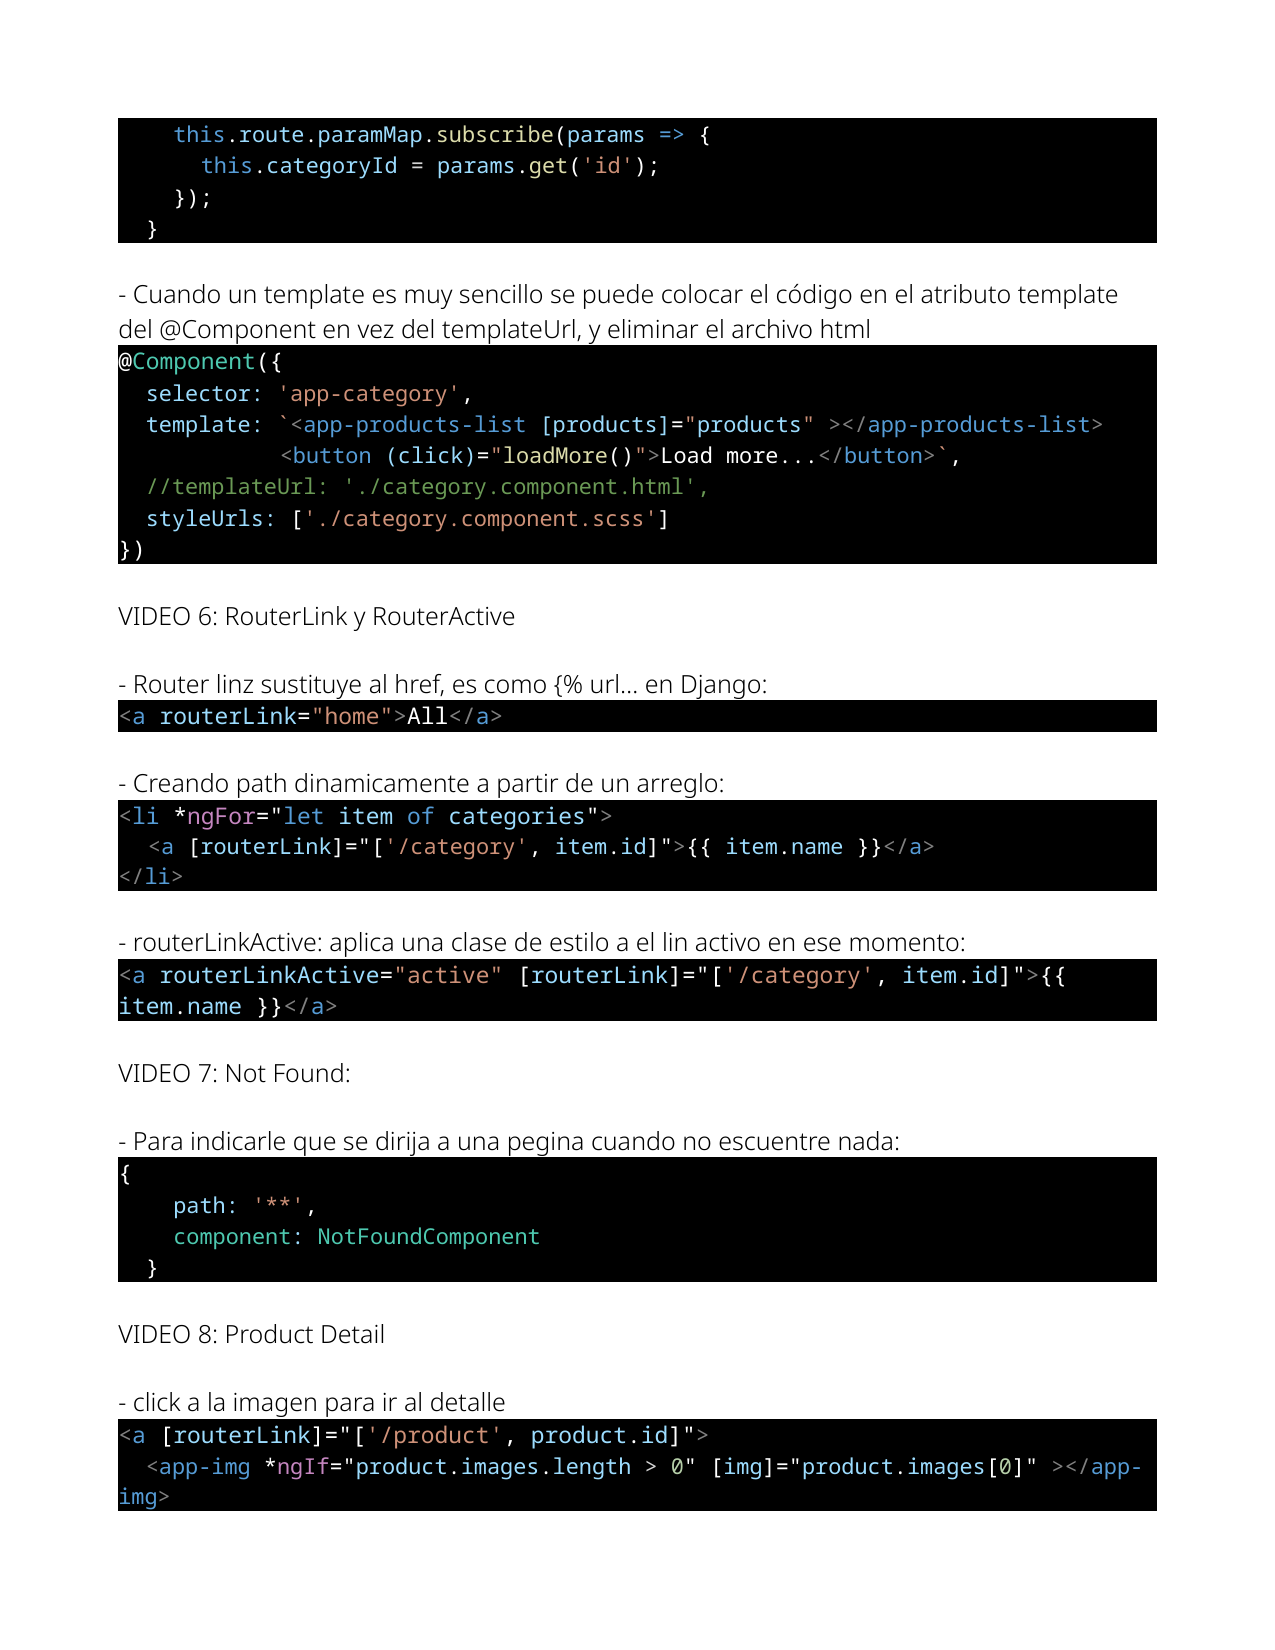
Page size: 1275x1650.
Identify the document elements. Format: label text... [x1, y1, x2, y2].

text - Creando path dinamicamente a partir de un arreglo: [118, 766, 1157, 800]
text - Router linz sustituye al href, es como {% url… en Django: [118, 666, 1157, 700]
text } [118, 1251, 1157, 1282]
text path: '**', [118, 1189, 1157, 1220]
text <app-img *ngIf="product.images.length > 0" [img]="product.images[0]" ></app-img> [118, 1450, 1157, 1511]
text styleUrls: ['./category.component.scss'] [118, 502, 1157, 533]
text VIDEO 8: Product Detail [118, 1316, 1157, 1351]
text <a [routerLink]="['/category', item.id]">{{ item.name }}</a> [118, 831, 1157, 861]
text <button (click)="loadMore()">Load more...</button>`, [118, 439, 1157, 470]
text { [118, 1157, 1157, 1189]
text }) [118, 533, 1157, 564]
text <a routerLinkActive="active" [routerLink]="['/category', item.id]">{{ item.name }}</a> [118, 959, 1157, 1021]
text this.categoryId = params.get('id'); [118, 149, 1157, 181]
text - Para indicarle que se dirija a una pegina cuando no escuentre nada: [118, 1123, 1157, 1157]
text template: `<app-products-list [products]="products" ></app-products-list> [118, 408, 1157, 439]
text selector: 'app-category', [118, 377, 1157, 408]
text <li *ngFor="let item of categories"> [118, 800, 1157, 831]
text - Cuando un template es muy sencillo se puede colocar el código en el atributo template del @Component en vez del templateUrl, y eliminar el archivo html [118, 277, 1157, 345]
text <a [routerLink]="['/product', product.id]"> [118, 1419, 1157, 1450]
text }); [118, 181, 1157, 212]
text @Component({ [118, 345, 1157, 377]
text VIDEO 6: RouterLink y RouterActive [118, 598, 1157, 632]
text this.route.paramMap.subscribe(params => { [118, 118, 1157, 149]
text component: NotFoundComponent [118, 1220, 1157, 1251]
text VIDEO 7: Not Found: [118, 1055, 1157, 1089]
text //templateUrl: './category.component.html', [118, 470, 1157, 502]
text </li> [118, 861, 1157, 891]
text <a routerLink="home">All</a> [118, 700, 1157, 732]
text - click a la imagen para ir al detalle [118, 1384, 1157, 1419]
text - routerLinkActive: aplica una clase de estilo a el lin activo en ese momento: [118, 924, 1157, 959]
text } [118, 212, 1157, 243]
